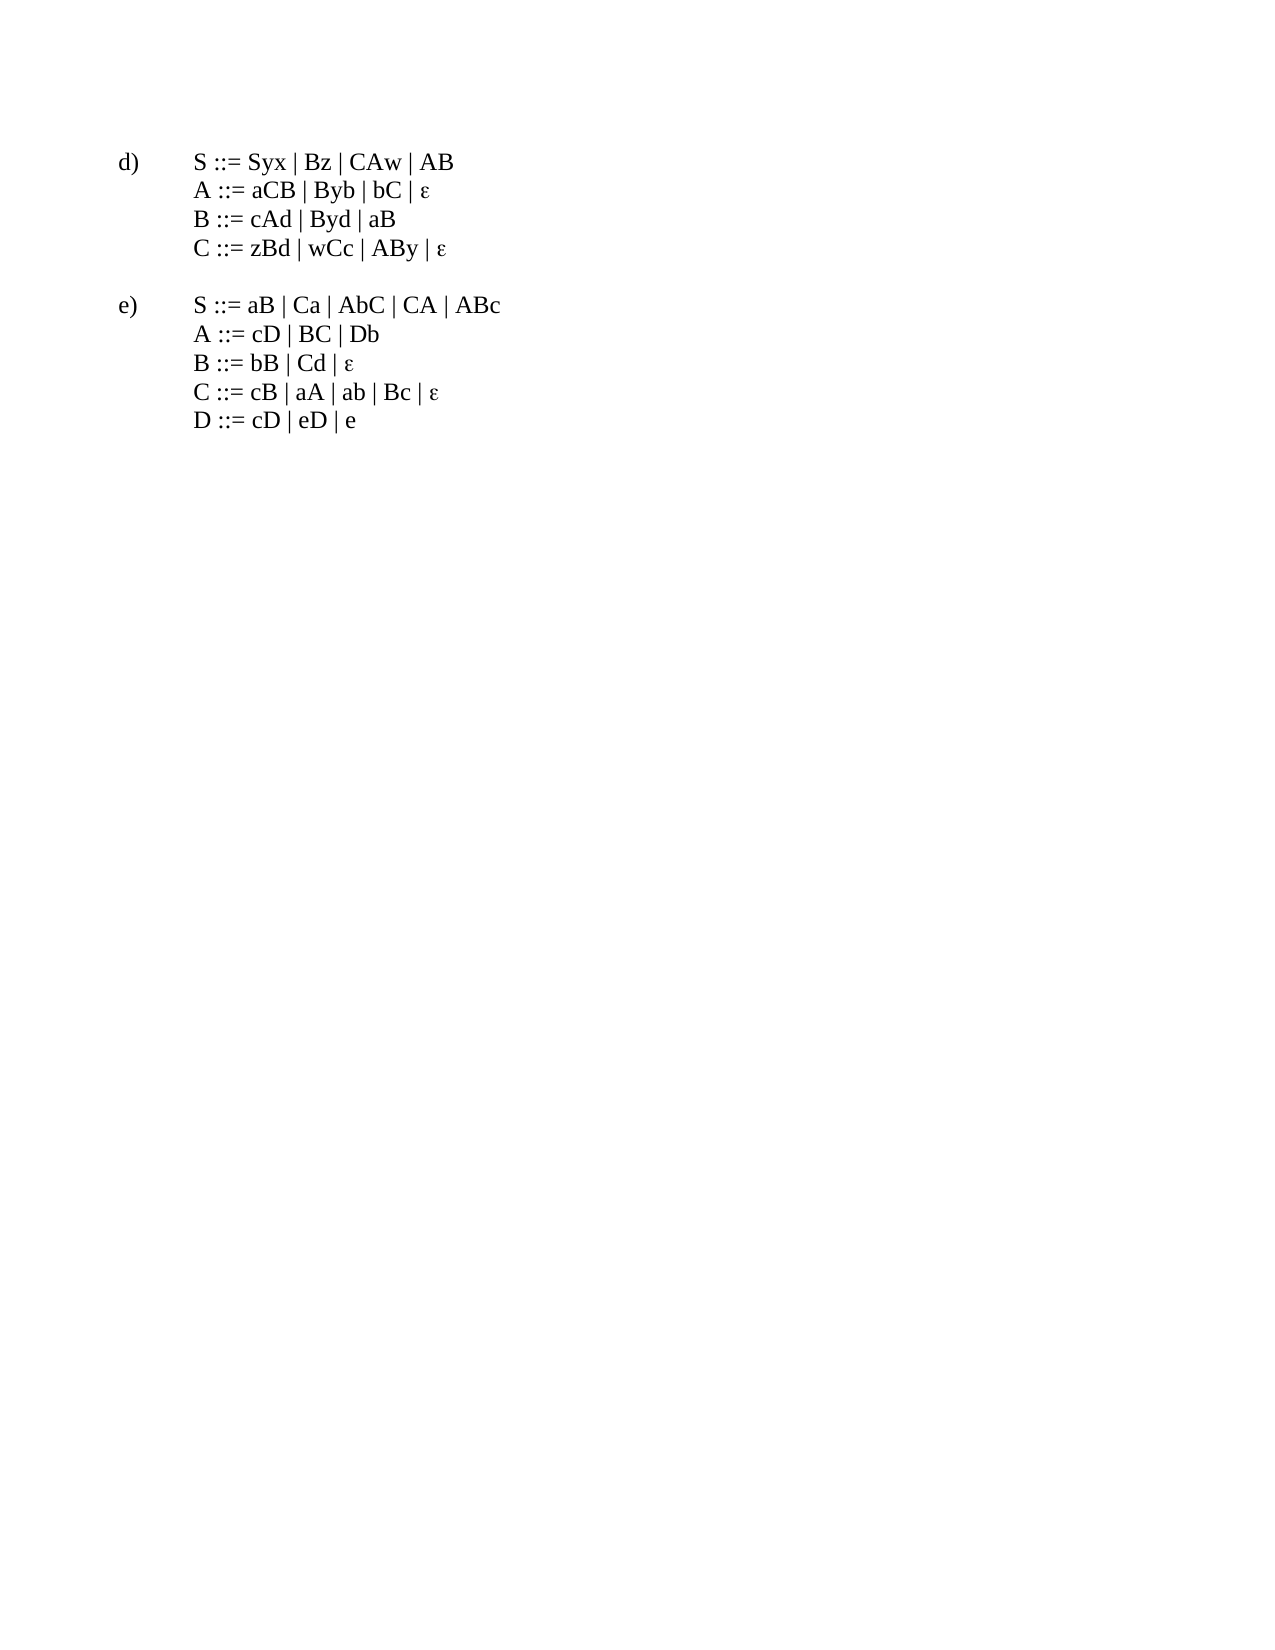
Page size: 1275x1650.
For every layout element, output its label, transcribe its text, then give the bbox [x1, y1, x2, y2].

text B ::= bB | Cd |  [118, 348, 1186, 377]
text D ::= cD | eD | e [118, 406, 1186, 434]
text C ::= cB | aA | ab | Bc |  [118, 377, 1186, 406]
text A ::= cD | BC | Db [118, 319, 1186, 348]
text d) S ::= Syx | Bz | CAw | AB [118, 147, 1186, 176]
text B ::= cAd | Byd | aB [118, 204, 1186, 233]
text e) S ::= aB | Ca | AbC | CA | ABc [118, 291, 1186, 319]
text A ::= aCB | Byb | bC |  [118, 176, 1186, 204]
text C ::= zBd | wCc | ABy |  [118, 233, 1186, 262]
